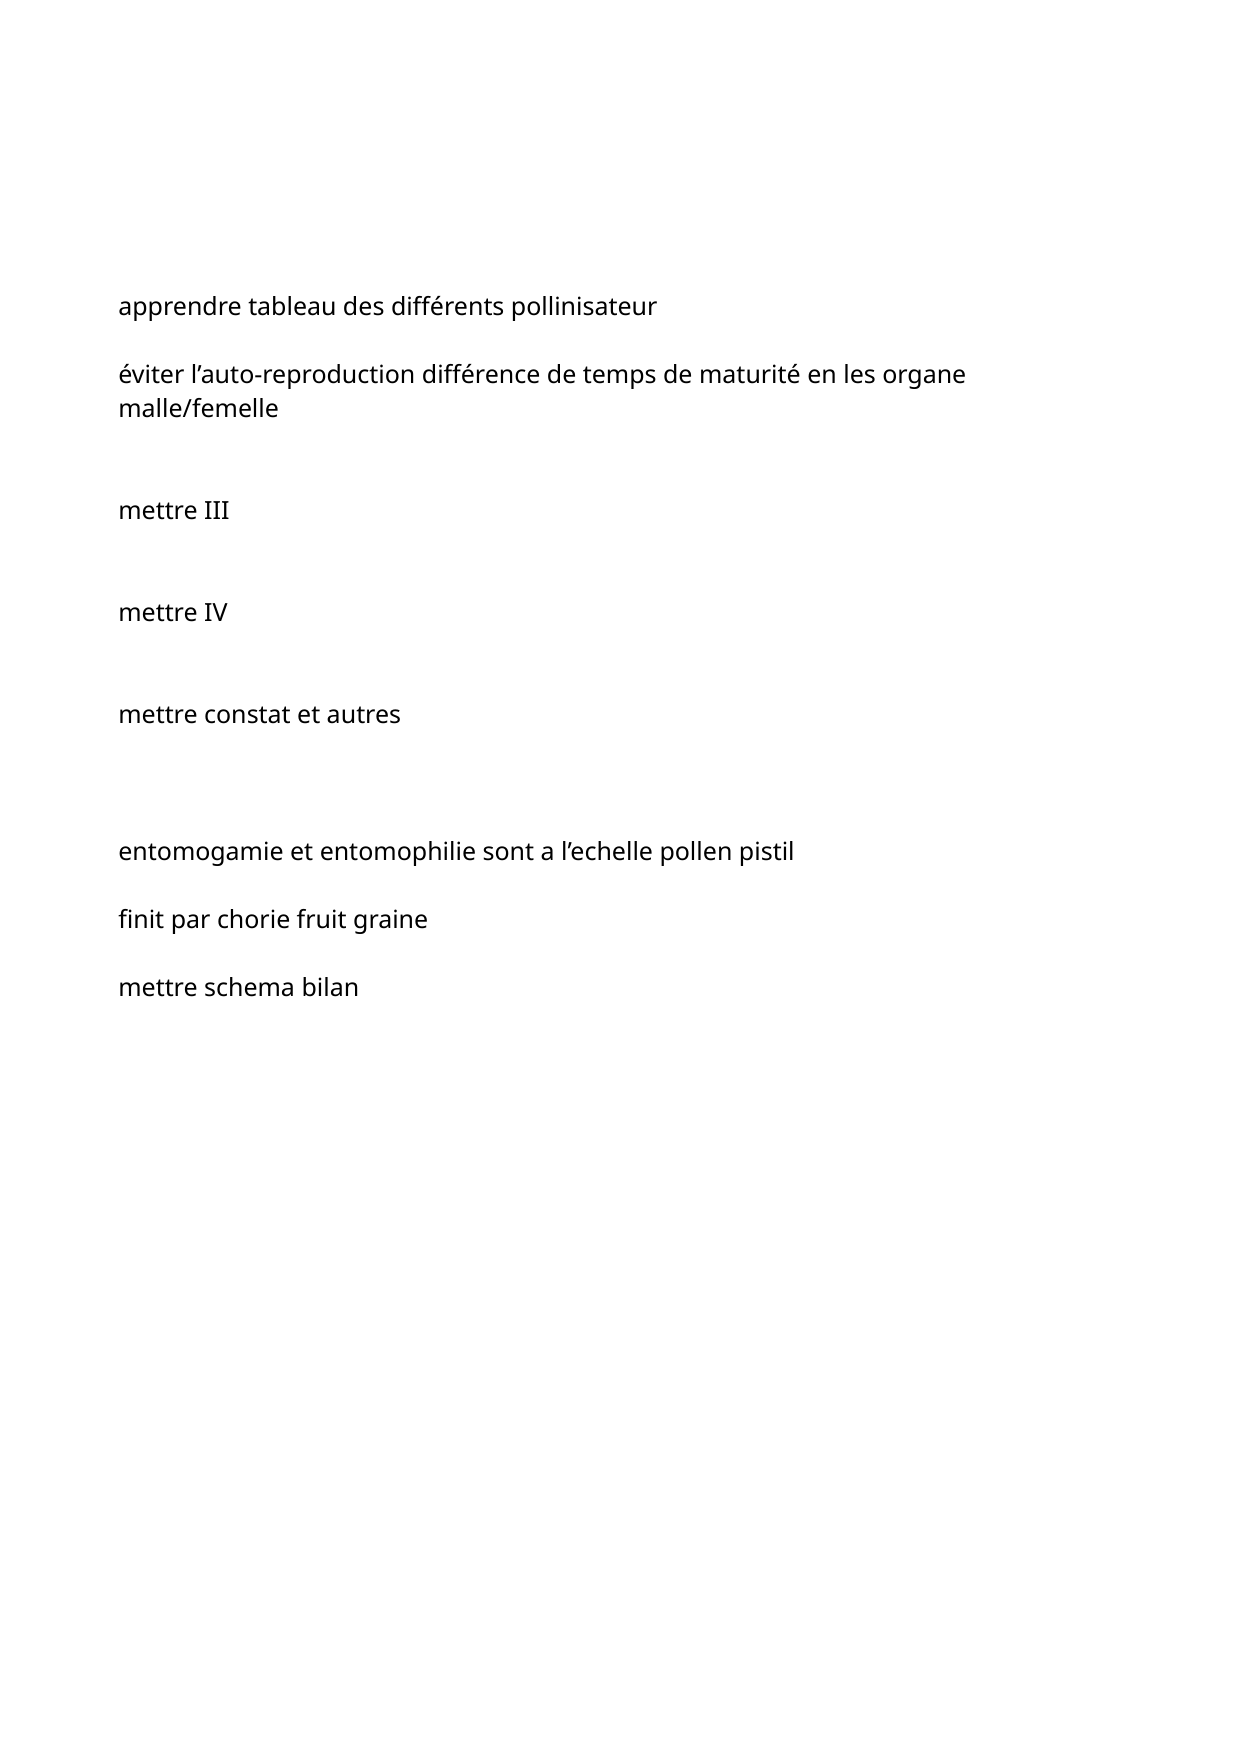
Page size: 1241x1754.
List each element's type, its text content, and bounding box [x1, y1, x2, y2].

list apprendre tableau des différents pollinisateur [118, 288, 1122, 322]
list mettre constat et autres [118, 697, 1122, 731]
list mettre IV [118, 595, 1122, 629]
list entomogamie et entomophilie sont a l’echelle pollen pistil [118, 833, 1122, 867]
list mettre III [118, 493, 1122, 527]
list finit par chorie fruit graine [118, 902, 1122, 936]
list éviter l’auto-reproduction différence de temps de maturité en les organe malle/femelle [118, 357, 1122, 425]
list mettre schema bilan [118, 970, 1122, 1004]
